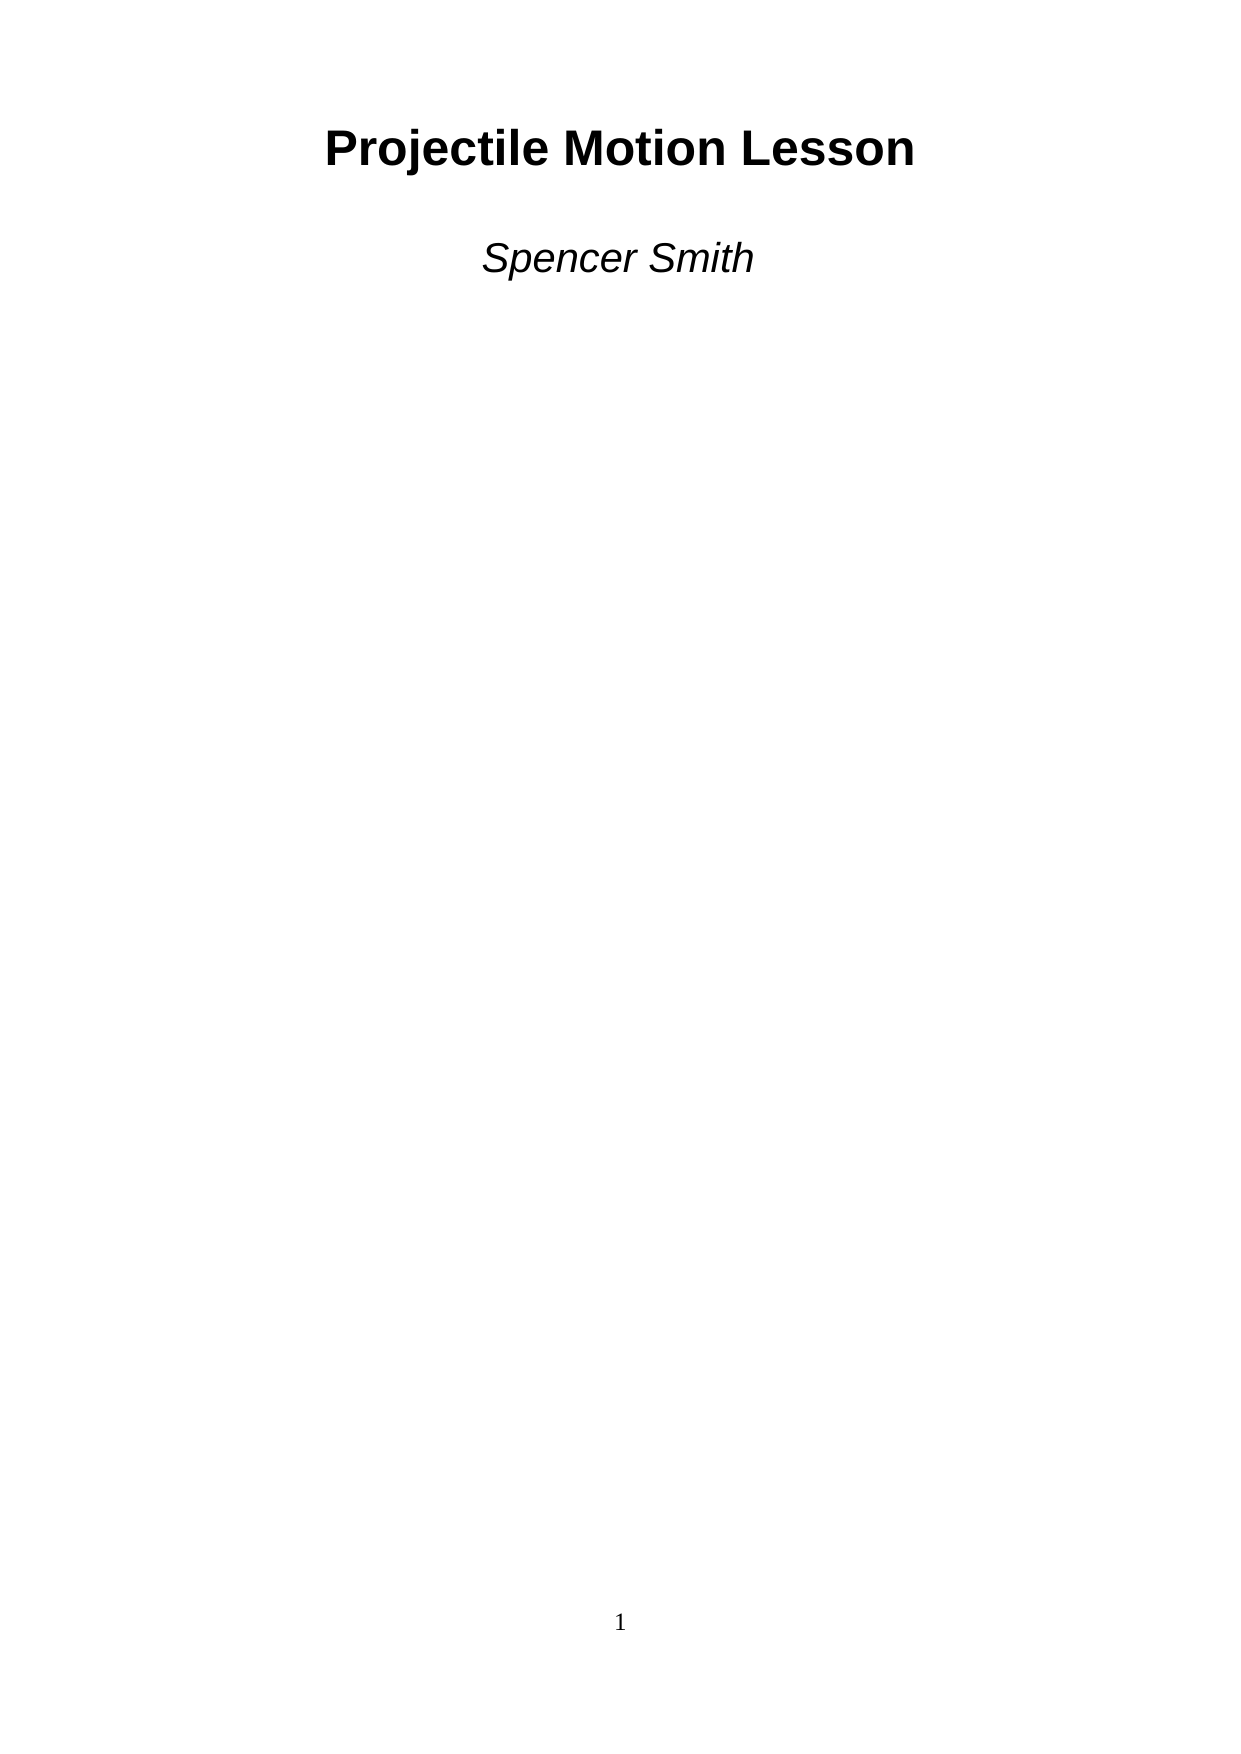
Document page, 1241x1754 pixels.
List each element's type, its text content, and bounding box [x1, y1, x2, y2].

title Projectile Motion Lesson [118, 118, 1122, 176]
subtitle Spencer Smith [118, 233, 1122, 281]
